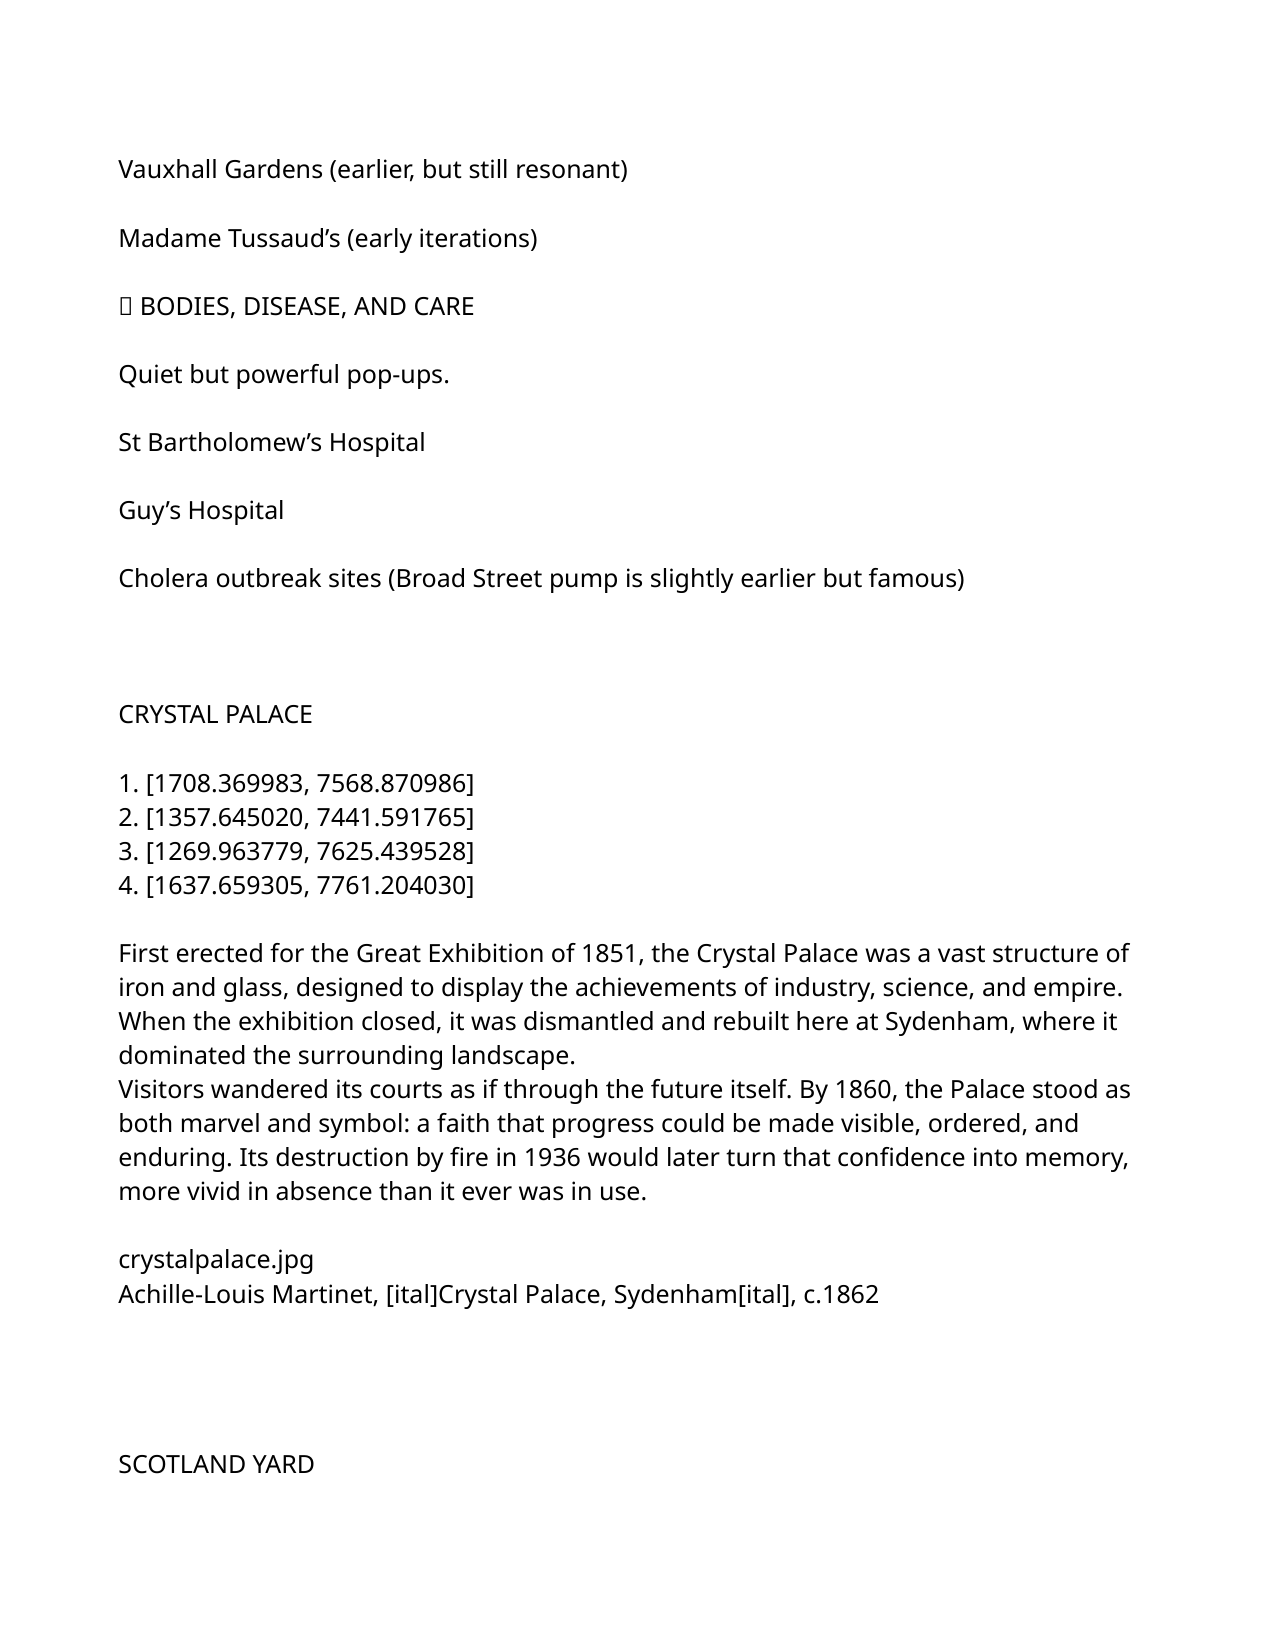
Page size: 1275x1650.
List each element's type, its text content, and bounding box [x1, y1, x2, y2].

text 🏥 BODIES, DISEASE, AND CARE [118, 288, 1157, 322]
text Achille-Louis Martinet, [ital]Crystal Palace, Sydenham[ital], c.1862 [118, 1276, 1157, 1310]
text 4. [1637.659305, 7761.204030] [118, 867, 1157, 902]
text Vauxhall Gardens (earlier, but still resonant) [118, 152, 1157, 186]
text 3. [1269.963779, 7625.439528] [118, 833, 1157, 867]
text SCOTLAND YARD [118, 1447, 1157, 1481]
text First erected for the Great Exhibition of 1851, the Crystal Palace was a vast structure of iron and glass, designed to display the achievements of industry, science, and empire. When the exhibition closed, it was dismantled and rebuilt here at Sydenham, where it dominated the surrounding landscape. [118, 936, 1157, 1072]
text Madame Tussaud’s (early iterations) [118, 220, 1157, 254]
text Quiet but powerful pop-ups. [118, 357, 1157, 391]
text CRYSTAL PALACE [118, 697, 1157, 731]
text Guy’s Hospital [118, 493, 1157, 527]
text St Bartholomew’s Hospital [118, 425, 1157, 459]
text crystalpalace.jpg [118, 1242, 1157, 1276]
text 1. [1708.369983, 7568.870986] [118, 765, 1157, 799]
text Cholera outbreak sites (Broad Street pump is slightly earlier but famous) [118, 561, 1157, 595]
text Visitors wandered its courts as if through the future itself. By 1860, the Palace stood as both marvel and symbol: a faith that progress could be made visible, ordered, and enduring. Its destruction by fire in 1936 would later turn that confidence into memory, more vivid in absence than it ever was in use. [118, 1072, 1157, 1208]
text 2. [1357.645020, 7441.591765] [118, 799, 1157, 833]
